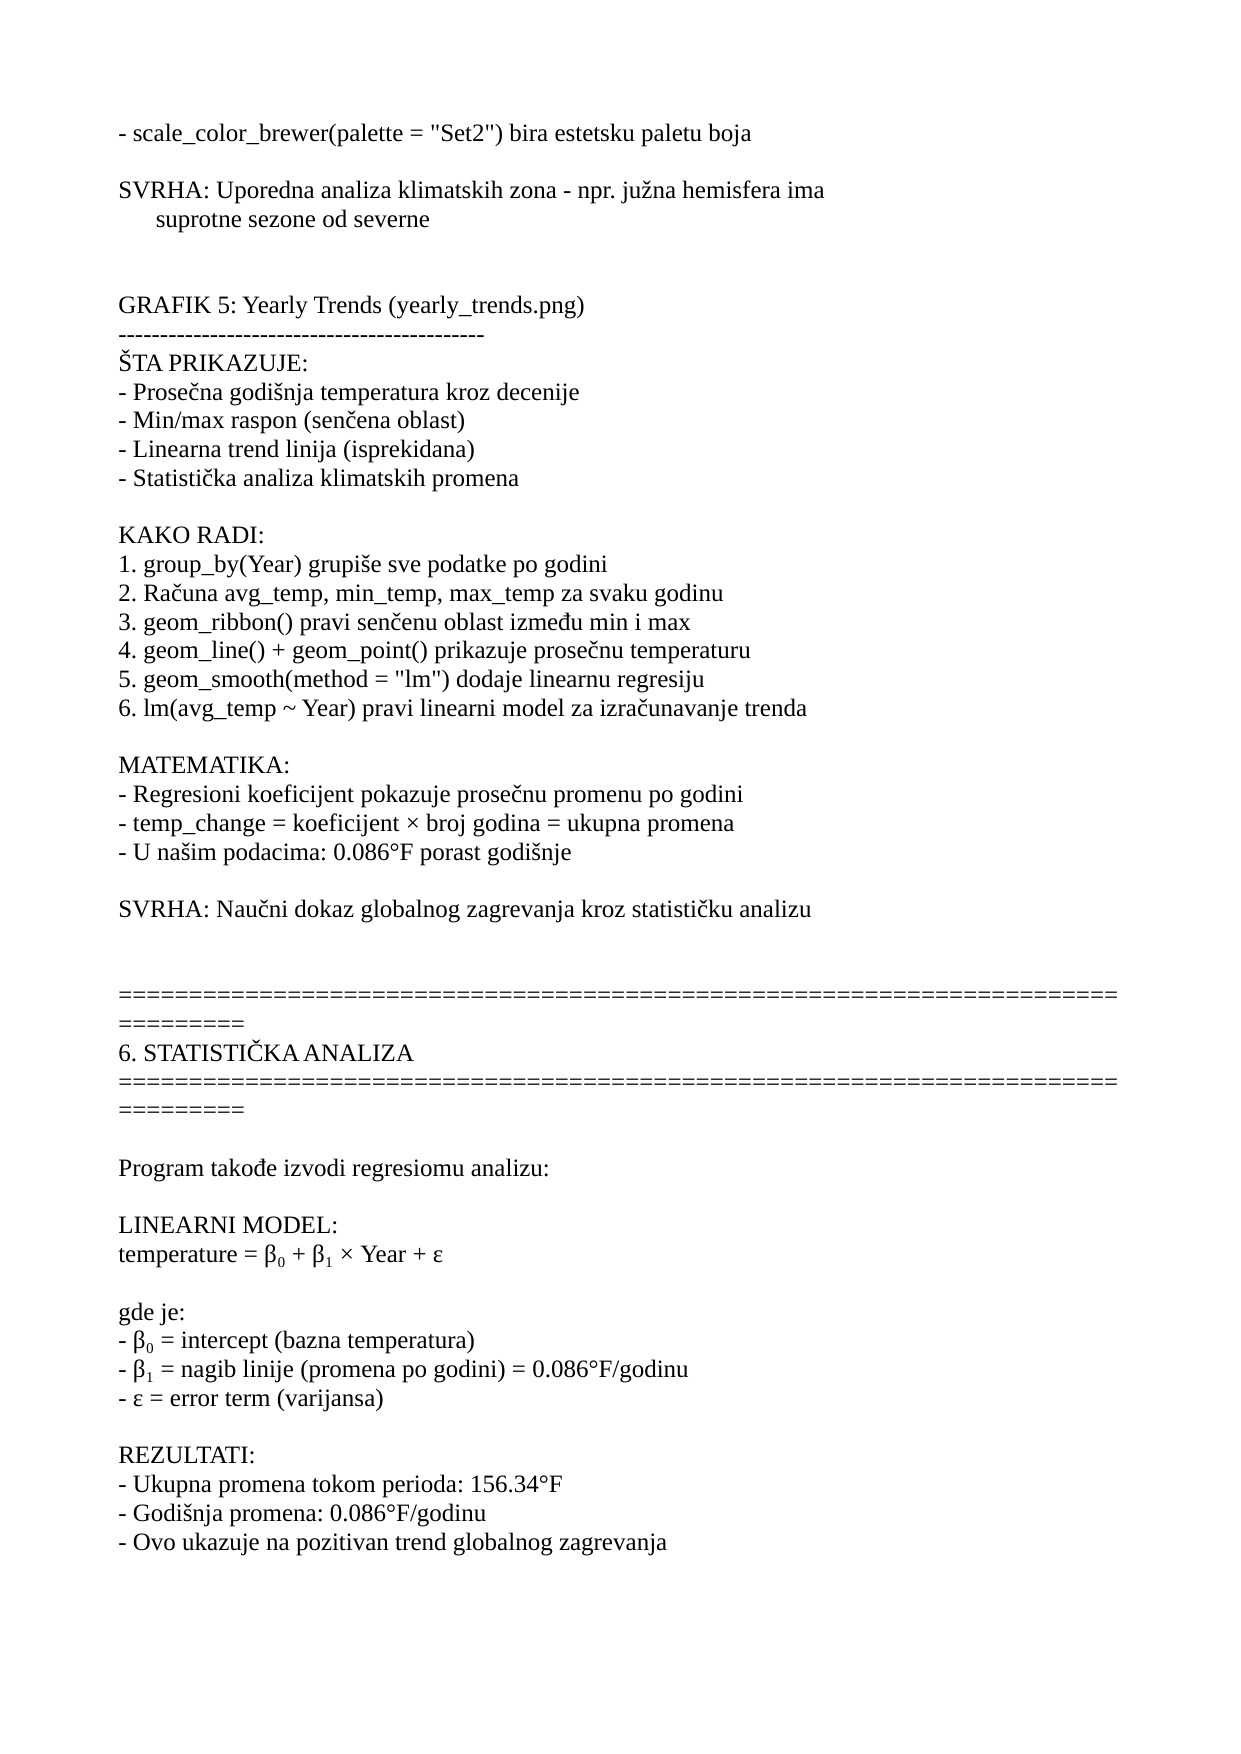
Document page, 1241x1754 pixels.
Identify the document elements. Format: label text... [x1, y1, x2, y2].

text - scale_color_brewer(palette = "Set2") bira estetsku paletu boja [118, 118, 1122, 147]
text 6. lm(avg_temp ~ Year) pravi linearni model za izračunavanje trenda [118, 693, 1122, 722]
text - temp_change = koeficijent × broj godina = ukupna promena [118, 808, 1122, 837]
text - Godišnja promena: 0.086°F/godinu [118, 1498, 1122, 1527]
text -------------------------------------------- [118, 319, 1122, 348]
text 6. STATISTIČKA ANALIZA [118, 1038, 1122, 1067]
text gde je: [118, 1297, 1122, 1326]
text - Statistička analiza klimatskih promena [118, 463, 1122, 492]
text SVRHA: Naučni dokaz globalnog zagrevanja kroz statističku analizu [118, 894, 1122, 923]
text 1. group_by(Year) grupiše sve podatke po godini [118, 549, 1122, 578]
text Program takođe izvodi regresiomu analizu: [118, 1153, 1122, 1182]
text - β₀ = intercept (bazna temperatura) [118, 1326, 1122, 1354]
text ================================================================================ [118, 1067, 1122, 1124]
text KAKO RADI: [118, 521, 1122, 549]
text - ε = error term (varijansa) [118, 1383, 1122, 1412]
text REZULTATI: [118, 1441, 1122, 1469]
text LINEARNI MODEL: [118, 1211, 1122, 1239]
text - Ovo ukazuje na pozitivan trend globalnog zagrevanja [118, 1527, 1122, 1556]
text 3. geom_ribbon() pravi senčenu oblast između min i max [118, 607, 1122, 636]
text GRAFIK 5: Yearly Trends (yearly_trends.png) [118, 291, 1122, 319]
text - β₁ = nagib linije (promena po godini) = 0.086°F/godinu [118, 1354, 1122, 1383]
text - Ukupna promena tokom perioda: 156.34°F [118, 1469, 1122, 1498]
text - Min/max raspon (senčena oblast) [118, 406, 1122, 434]
text SVRHA: Uporedna analiza klimatskih zona - npr. južna hemisfera ima [118, 176, 1122, 204]
text - Regresioni koeficijent pokazuje prosečnu promenu po godini [118, 779, 1122, 808]
text 2. Računa avg_temp, min_temp, max_temp za svaku godinu [118, 578, 1122, 607]
text MATEMATIKA: [118, 751, 1122, 779]
text - U našim podacima: 0.086°F porast godišnje [118, 837, 1122, 866]
text ŠTA PRIKAZUJE: [118, 348, 1122, 377]
text 5. geom_smooth(method = "lm") dodaje linearnu regresiju [118, 664, 1122, 693]
text - Prosečna godišnja temperatura kroz decenije [118, 377, 1122, 406]
text - Linearna trend linija (isprekidana) [118, 434, 1122, 463]
text suprotne sezone od severne [118, 204, 1122, 233]
text temperature = β₀ + β₁ × Year + ε [118, 1239, 1122, 1268]
text ================================================================================ [118, 981, 1122, 1038]
text 4. geom_line() + geom_point() prikazuje prosečnu temperaturu [118, 636, 1122, 664]
